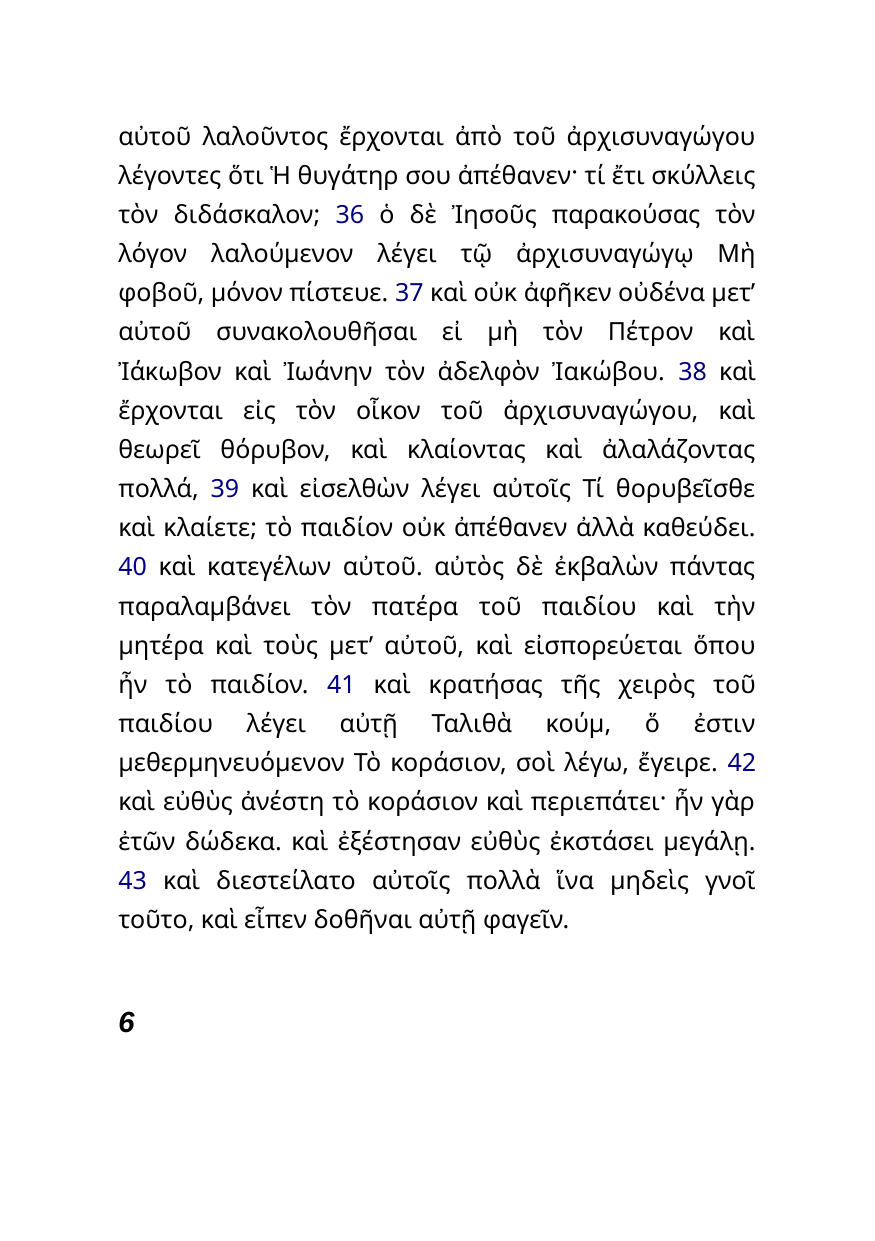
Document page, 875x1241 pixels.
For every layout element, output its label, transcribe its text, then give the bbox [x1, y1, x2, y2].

text αὐτοῦ λαλοῦντος ἔρχονται ἀπὸ τοῦ ἀρχισυναγώγου λέγοντες ὅτι Ἡ θυγάτηρ σου ἀπέθανεν· τί ἔτι σκύλλεις τὸν διδάσκαλον; 36 ὁ δὲ Ἰησοῦς παρακούσας τὸν λόγον λαλούμενον λέγει τῷ ἀρχισυναγώγῳ Μὴ φοβοῦ, μόνον πίστευε. 37 καὶ οὐκ ἀφῆκεν οὐδένα μετ’ αὐτοῦ συνακολουθῆσαι εἰ μὴ τὸν Πέτρον καὶ Ἰάκωβον καὶ Ἰωάνην τὸν ἀδελφὸν Ἰακώβου. 38 καὶ ἔρχονται εἰς τὸν οἶκον τοῦ ἀρχισυναγώγου, καὶ θεωρεῖ θόρυβον, καὶ κλαίοντας καὶ ἀλαλάζοντας πολλά, 39 καὶ εἰσελθὼν λέγει αὐτοῖς Τί θορυβεῖσθε καὶ κλαίετε; τὸ παιδίον οὐκ ἀπέθανεν ἀλλὰ καθεύδει. 40 καὶ κατεγέλων αὐτοῦ. αὐτὸς δὲ ἐκβαλὼν πάντας παραλαμβάνει τὸν πατέρα τοῦ παιδίου καὶ τὴν μητέρα καὶ τοὺς μετ’ αὐτοῦ, καὶ εἰσπορεύεται ὅπου ἦν τὸ παιδίον. 41 καὶ κρατήσας τῆς χειρὸς τοῦ παιδίου λέγει αὐτῇ Ταλιθὰ κούμ, ὅ ἐστιν μεθερμηνευόμενον Τὸ κοράσιον, σοὶ λέγω, ἔγειρε. 42 καὶ εὐθὺς ἀνέστη τὸ κοράσιον καὶ περιεπάτει· ἦν γὰρ ἐτῶν δώδεκα. καὶ ἐξέστησαν εὐθὺς ἐκστάσει μεγάλῃ. 43 καὶ διεστείλατο αὐτοῖς πολλὰ ἵνα μηδεὶς γνοῖ τοῦτο, καὶ εἶπεν δοθῆναι αὐτῇ φαγεῖν. [118, 118, 756, 936]
subtitle 6 [118, 1005, 756, 1038]
